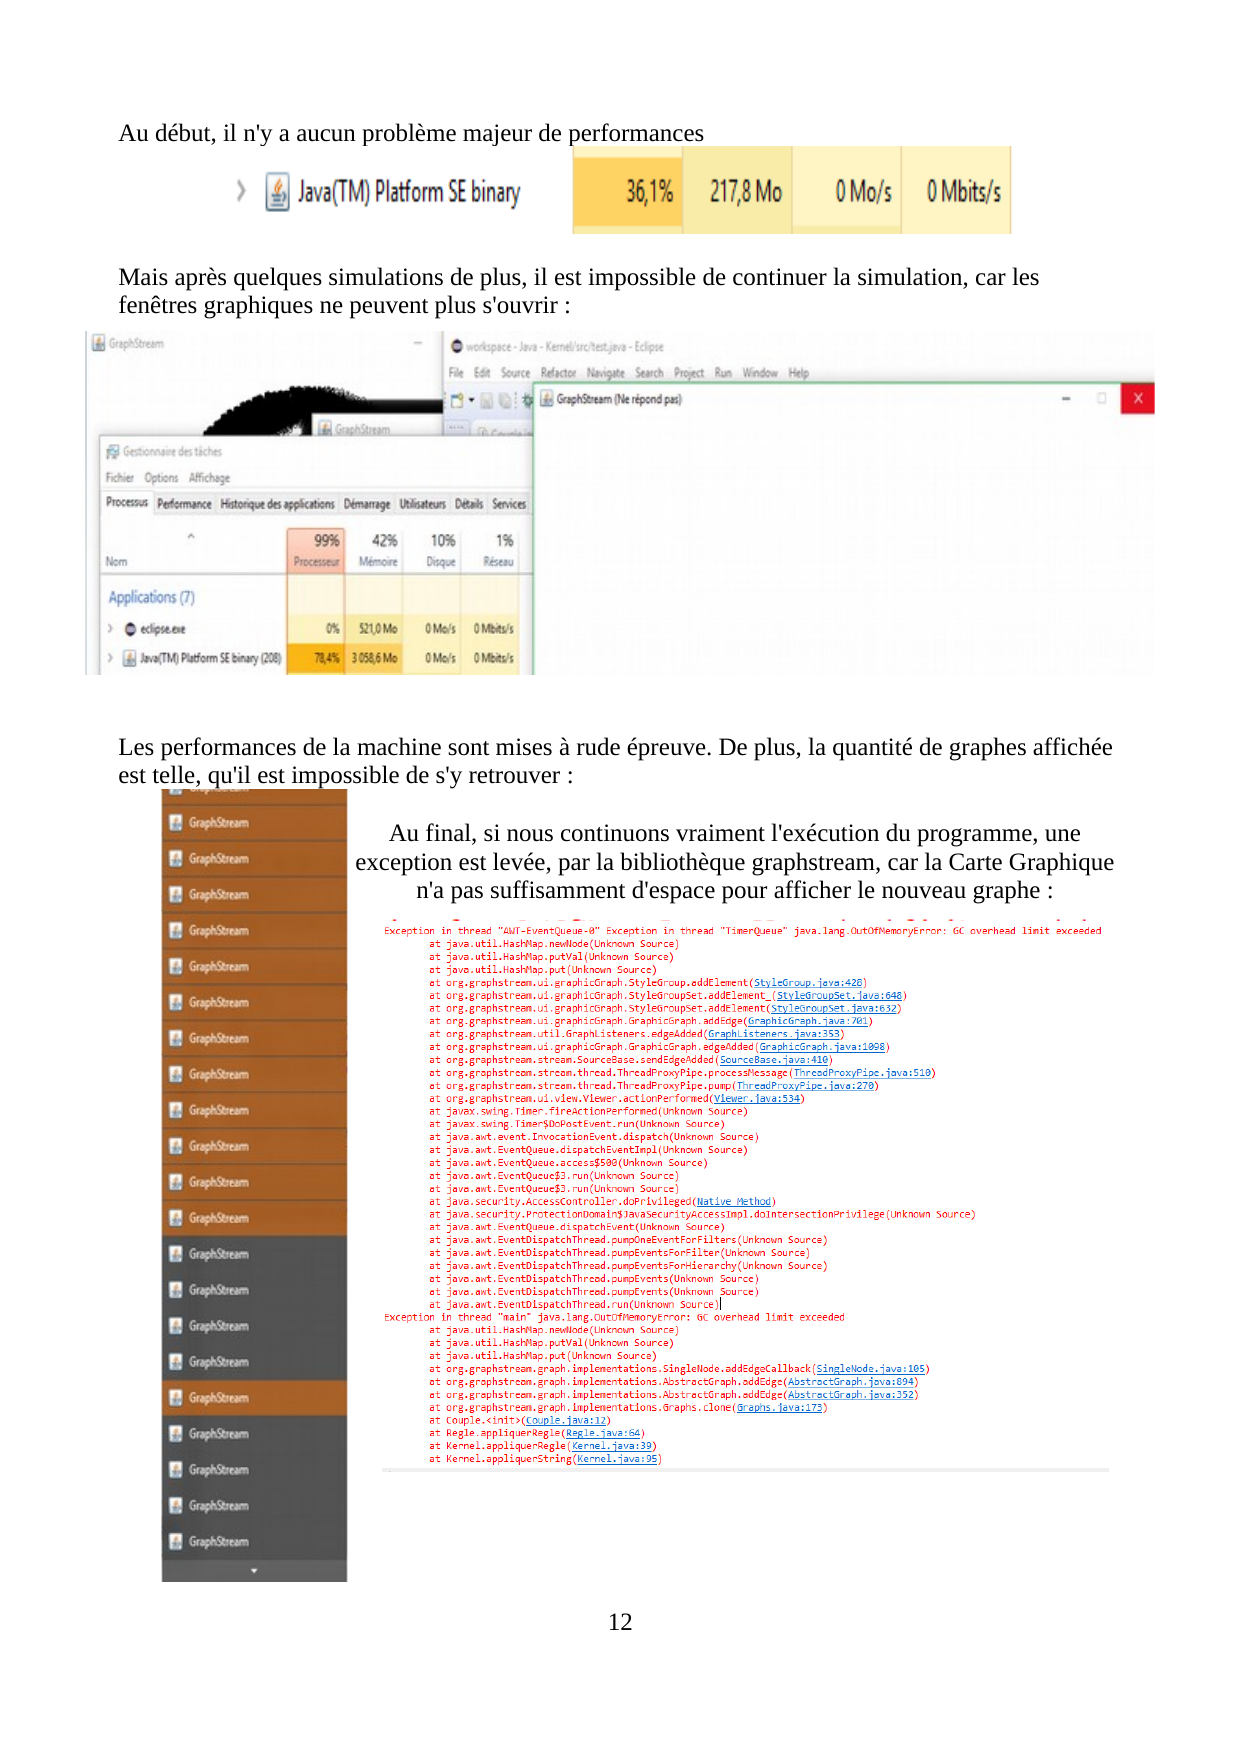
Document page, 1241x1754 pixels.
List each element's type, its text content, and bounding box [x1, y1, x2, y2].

text Au final, si nous continuons vraiment l'exécution du programme, une exception est levée, par la bibliothèque graphstream, car la Carte Graphique n'a pas suffisamment d'espace pour afficher le nouveau graphe : [348, 818, 1122, 904]
text Mais après quelques simulations de plus, il est impossible de continuer la simulation, car les fenêtres graphiques ne peuvent plus s'ouvrir : [118, 262, 1122, 319]
picture [227, 146, 1013, 234]
text Les performances de la machine sont mises à rude épreuve. De plus, la quantité de graphes affichée est telle, qu'il est impossible de s'y retrouver : [118, 732, 1122, 789]
picture [381, 904, 1110, 1472]
text Au début, il n'y a aucun problème majeur de performances [118, 118, 1122, 147]
picture [85, 331, 1155, 675]
picture [161, 789, 348, 1582]
